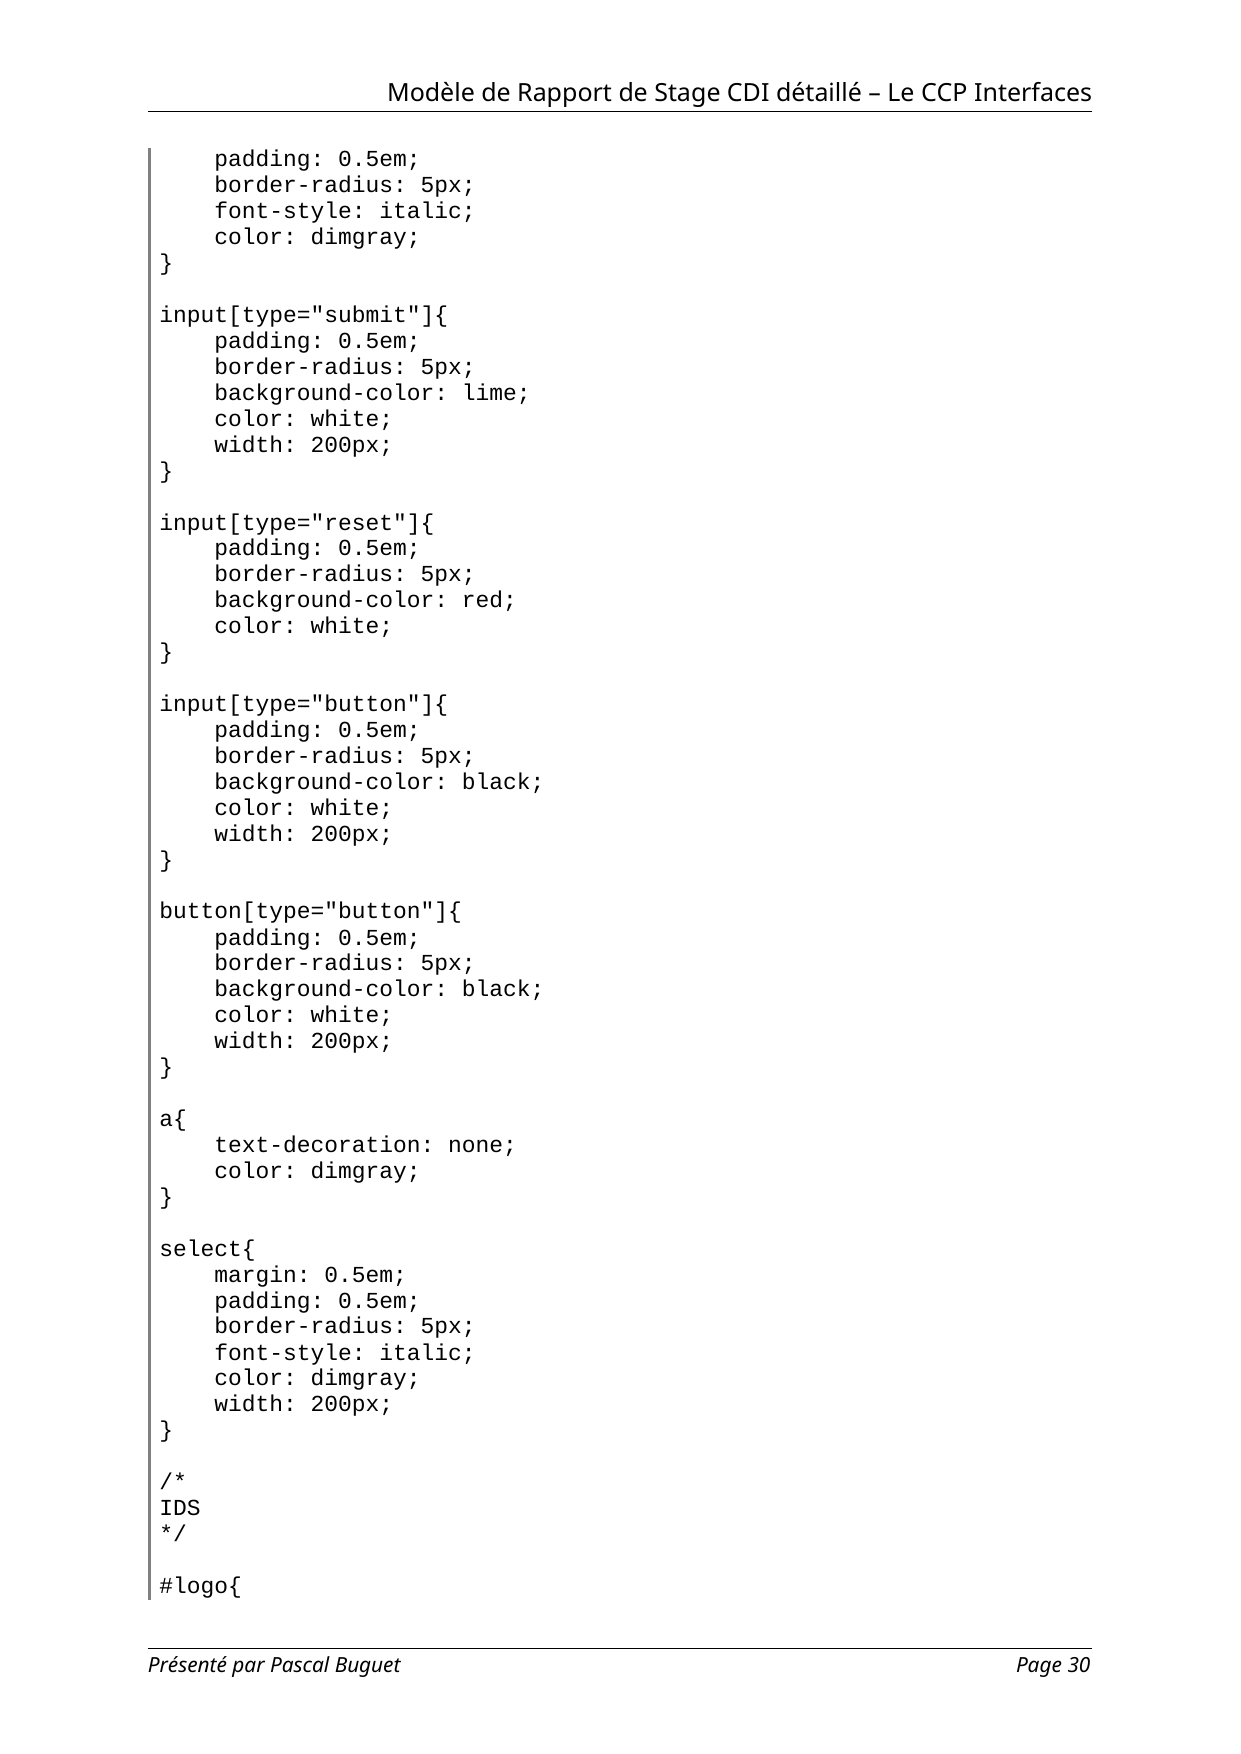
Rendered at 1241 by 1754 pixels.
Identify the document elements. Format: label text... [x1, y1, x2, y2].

text } [151, 1419, 1092, 1444]
text padding: 0.5em; [151, 926, 1092, 952]
text font-style: italic; [151, 1341, 1092, 1367]
text font-style: italic; [151, 199, 1092, 226]
text input[type="submit"]{ [151, 303, 1092, 329]
text border-radius: 5px; [151, 174, 1092, 199]
text input[type="button"]{ [151, 692, 1092, 718]
text padding: 0.5em; [151, 148, 1092, 174]
text a{ [151, 1107, 1092, 1133]
text background-color: black; [151, 978, 1092, 1004]
text */ [151, 1522, 1092, 1548]
text width: 200px; [151, 822, 1092, 848]
text width: 200px; [151, 433, 1092, 459]
text background-color: red; [151, 589, 1092, 614]
text border-radius: 5px; [151, 952, 1092, 978]
text color: dimgray; [151, 1367, 1092, 1393]
text border-radius: 5px; [151, 355, 1092, 381]
text color: dimgray; [151, 226, 1092, 251]
text } [151, 459, 1092, 485]
text #logo{ [151, 1574, 1092, 1600]
text border-radius: 5px; [151, 563, 1092, 589]
text /* [151, 1471, 1092, 1496]
text text-decoration: none; [151, 1133, 1092, 1159]
text } [151, 641, 1092, 666]
text color: white; [151, 614, 1092, 641]
text } [151, 848, 1092, 874]
text padding: 0.5em; [151, 718, 1092, 744]
text } [151, 251, 1092, 277]
text color: white; [151, 796, 1092, 822]
text select{ [151, 1237, 1092, 1263]
text padding: 0.5em; [151, 329, 1092, 355]
text color: white; [151, 1004, 1092, 1029]
text button[type="button"]{ [151, 900, 1092, 926]
text width: 200px; [151, 1029, 1092, 1056]
text background-color: black; [151, 770, 1092, 796]
text IDS [151, 1496, 1092, 1522]
text border-radius: 5px; [151, 744, 1092, 770]
text } [151, 1056, 1092, 1081]
text padding: 0.5em; [151, 537, 1092, 563]
text color: white; [151, 407, 1092, 433]
text color: dimgray; [151, 1159, 1092, 1185]
text margin: 0.5em; [151, 1263, 1092, 1289]
text } [151, 1185, 1092, 1211]
text width: 200px; [151, 1393, 1092, 1419]
text padding: 0.5em; [151, 1289, 1092, 1315]
text input[type="reset"]{ [151, 511, 1092, 537]
text border-radius: 5px; [151, 1315, 1092, 1341]
text background-color: lime; [151, 381, 1092, 407]
